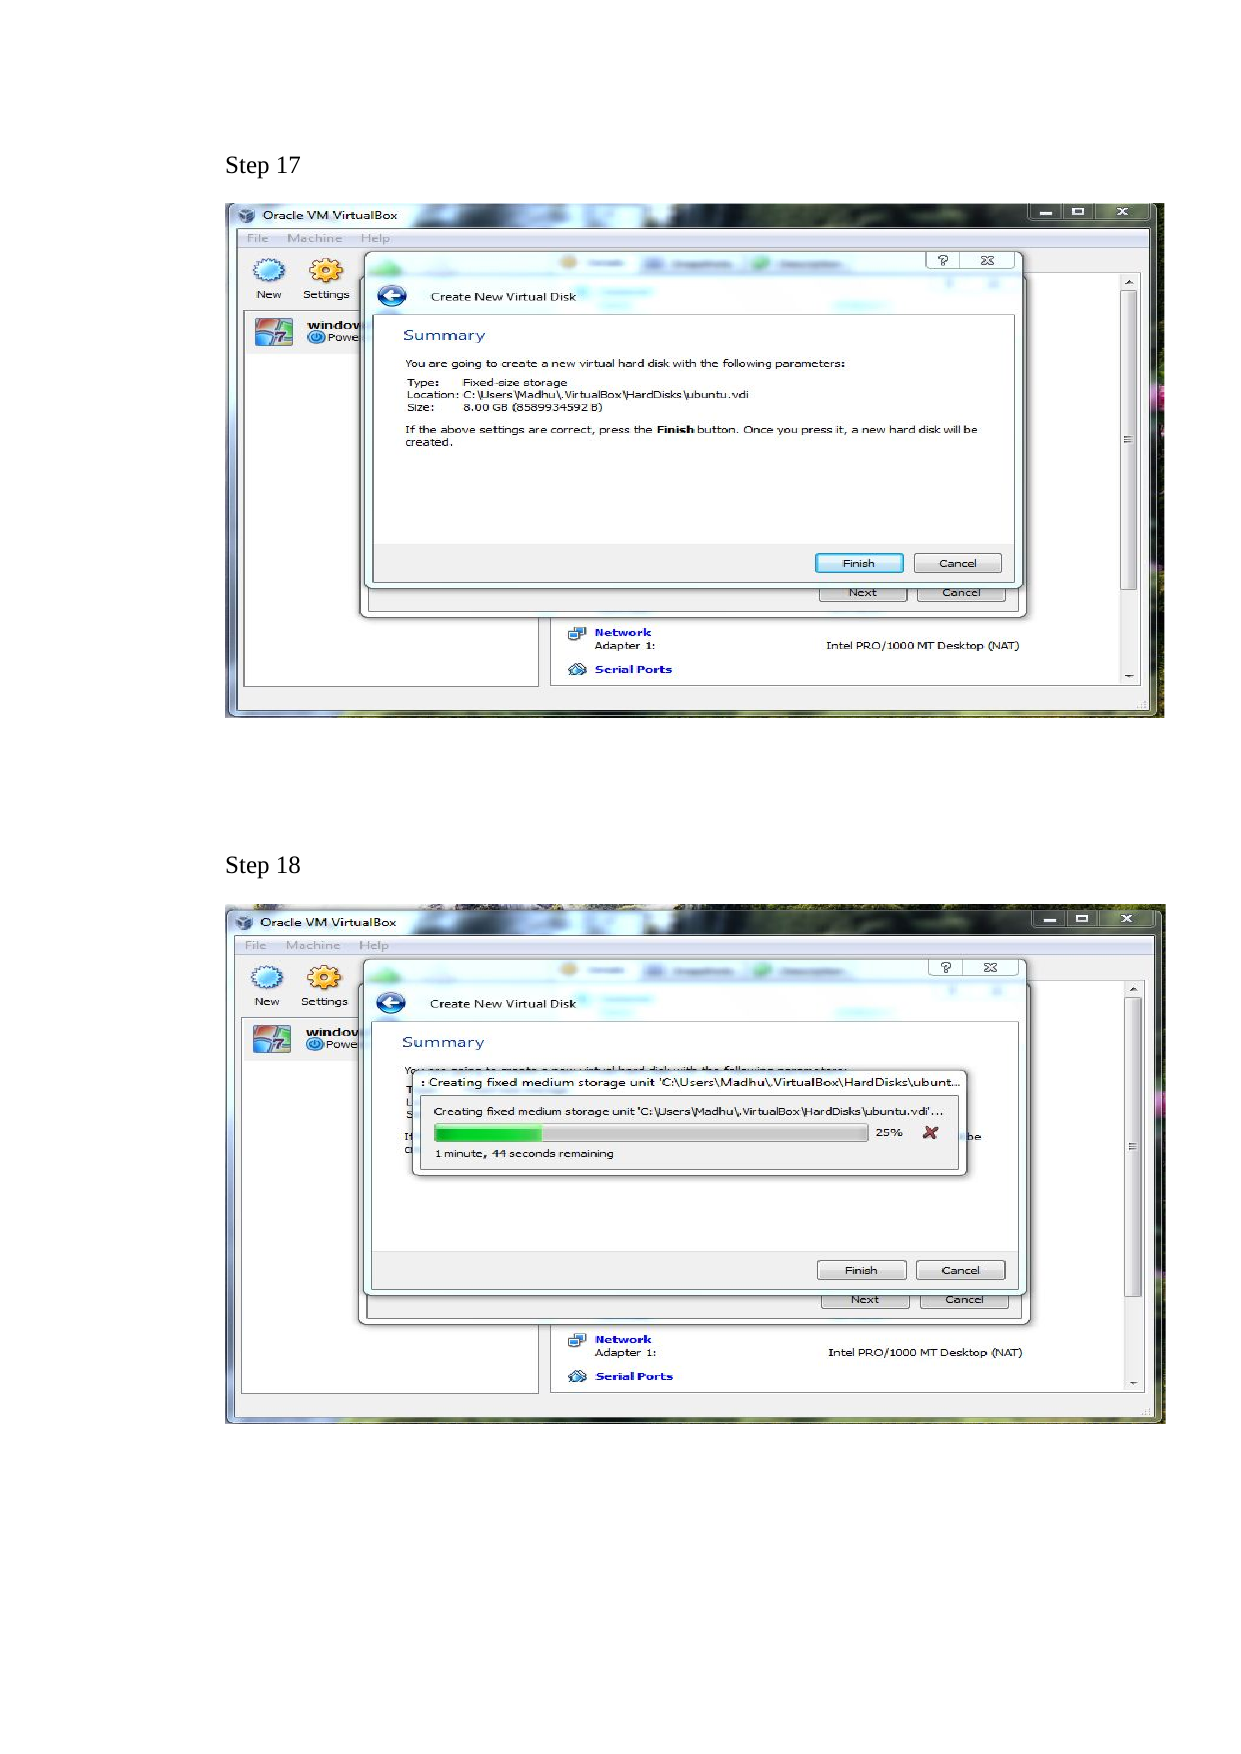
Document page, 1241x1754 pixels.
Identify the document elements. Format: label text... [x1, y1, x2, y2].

picture [225, 904, 1166, 1424]
picture [225, 203, 1165, 718]
text Step 18 [150, 851, 1090, 879]
text Step 17 [150, 150, 1090, 179]
